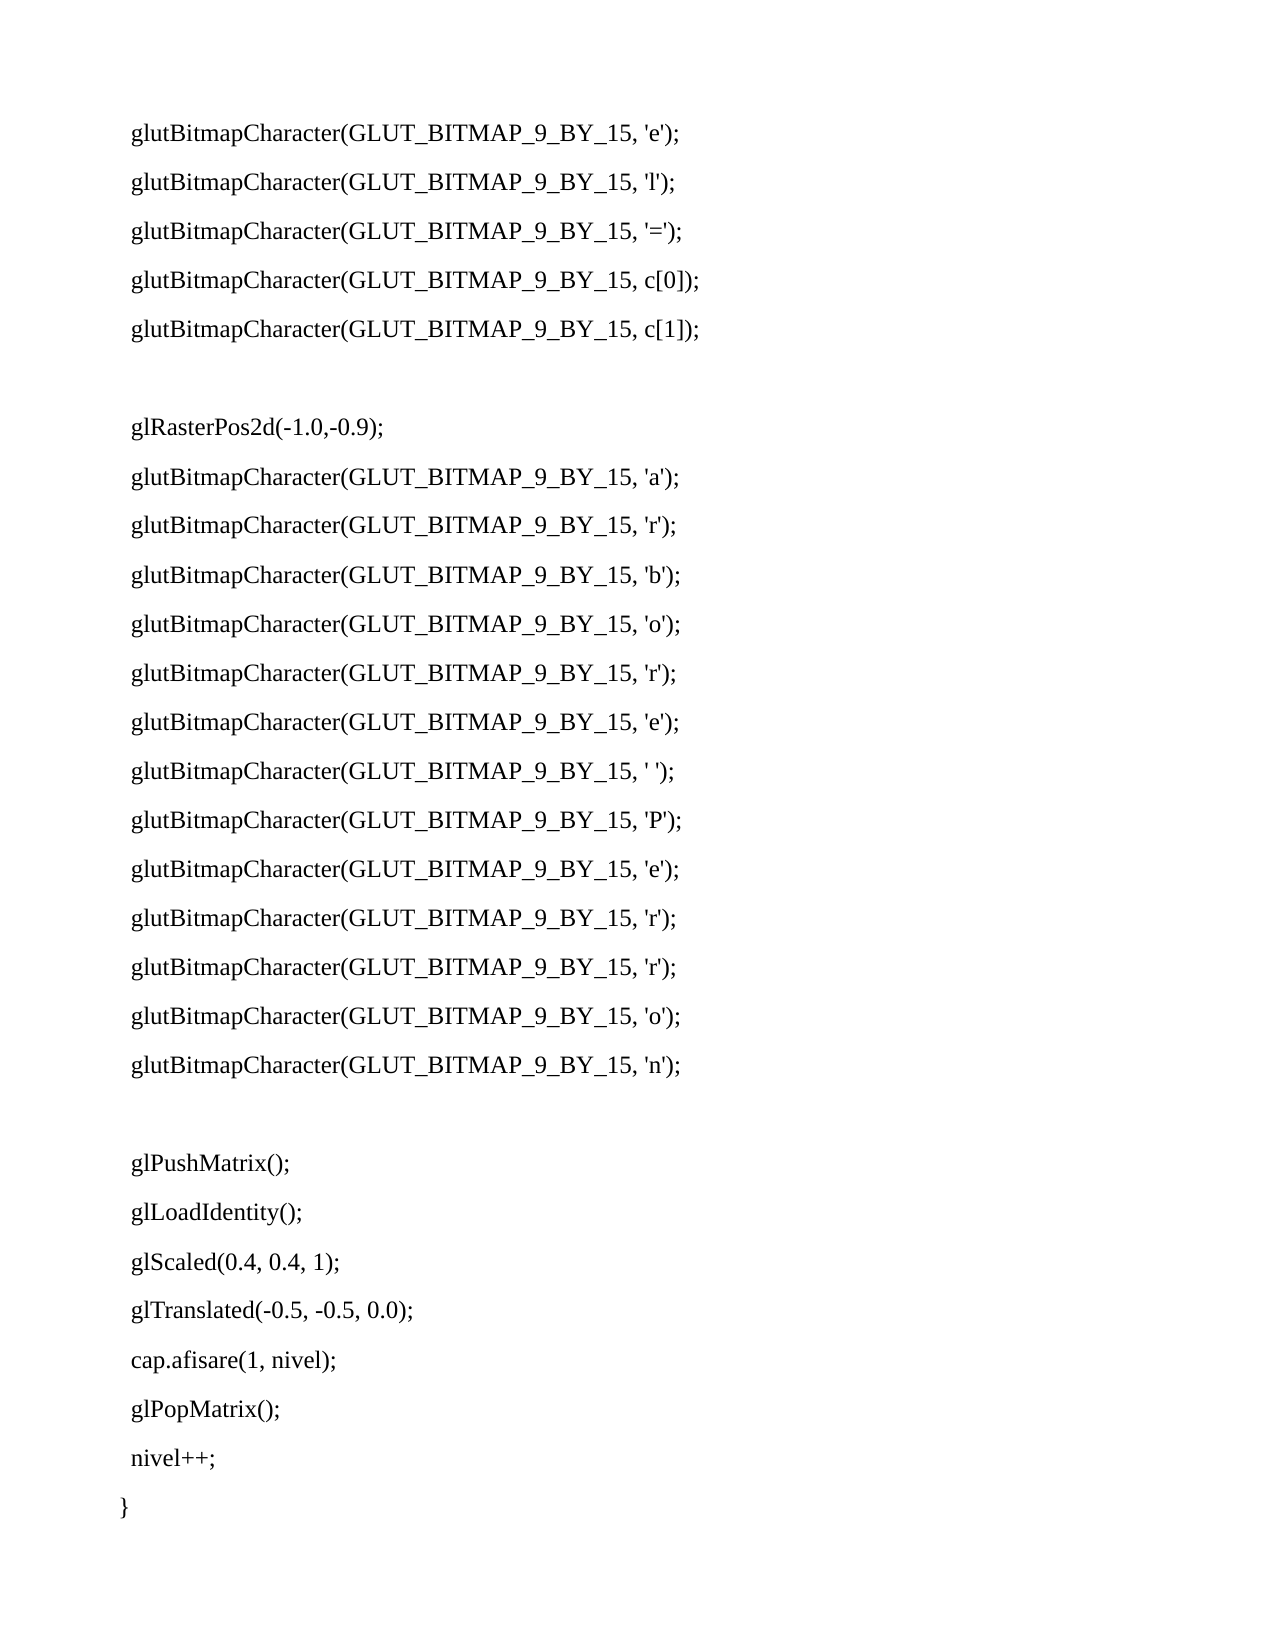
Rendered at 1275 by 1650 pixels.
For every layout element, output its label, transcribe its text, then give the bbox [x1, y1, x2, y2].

text glutBitmapCharacter(GLUT_BITMAP_9_BY_15, 'r'); [118, 658, 1157, 687]
text glutBitmapCharacter(GLUT_BITMAP_9_BY_15, 'r'); [118, 511, 1157, 539]
text glutBitmapCharacter(GLUT_BITMAP_9_BY_15, 'l'); [118, 167, 1157, 196]
text glutBitmapCharacter(GLUT_BITMAP_9_BY_15, 'e'); [118, 118, 1157, 147]
text glutBitmapCharacter(GLUT_BITMAP_9_BY_15, 'o'); [118, 609, 1157, 637]
text nivel++; [118, 1443, 1157, 1472]
text glutBitmapCharacter(GLUT_BITMAP_9_BY_15, 'e'); [118, 854, 1157, 883]
text glutBitmapCharacter(GLUT_BITMAP_9_BY_15, c[1]); [118, 314, 1157, 343]
text glPushMatrix(); [118, 1148, 1157, 1177]
text glutBitmapCharacter(GLUT_BITMAP_9_BY_15, '='); [118, 216, 1157, 245]
text glTranslated(-0.5, -0.5, 0.0); [118, 1296, 1157, 1324]
text glutBitmapCharacter(GLUT_BITMAP_9_BY_15, ' '); [118, 756, 1157, 785]
text glutBitmapCharacter(GLUT_BITMAP_9_BY_15, 'o'); [118, 1001, 1157, 1030]
text glutBitmapCharacter(GLUT_BITMAP_9_BY_15, 'r'); [118, 952, 1157, 981]
text glutBitmapCharacter(GLUT_BITMAP_9_BY_15, 'r'); [118, 903, 1157, 932]
text glutBitmapCharacter(GLUT_BITMAP_9_BY_15, 'b'); [118, 560, 1157, 588]
text cap.afisare(1, nivel); [118, 1345, 1157, 1373]
text glutBitmapCharacter(GLUT_BITMAP_9_BY_15, 'e'); [118, 707, 1157, 736]
text glutBitmapCharacter(GLUT_BITMAP_9_BY_15, 'P'); [118, 805, 1157, 834]
text glLoadIdentity(); [118, 1197, 1157, 1226]
text glutBitmapCharacter(GLUT_BITMAP_9_BY_15, 'n'); [118, 1050, 1157, 1079]
text } [118, 1492, 1157, 1521]
text glutBitmapCharacter(GLUT_BITMAP_9_BY_15, 'a'); [118, 462, 1157, 490]
text glScaled(0.4, 0.4, 1); [118, 1247, 1157, 1275]
text glPopMatrix(); [118, 1394, 1157, 1422]
text glutBitmapCharacter(GLUT_BITMAP_9_BY_15, c[0]); [118, 265, 1157, 294]
text glRasterPos2d(-1.0,-0.9); [118, 412, 1157, 441]
